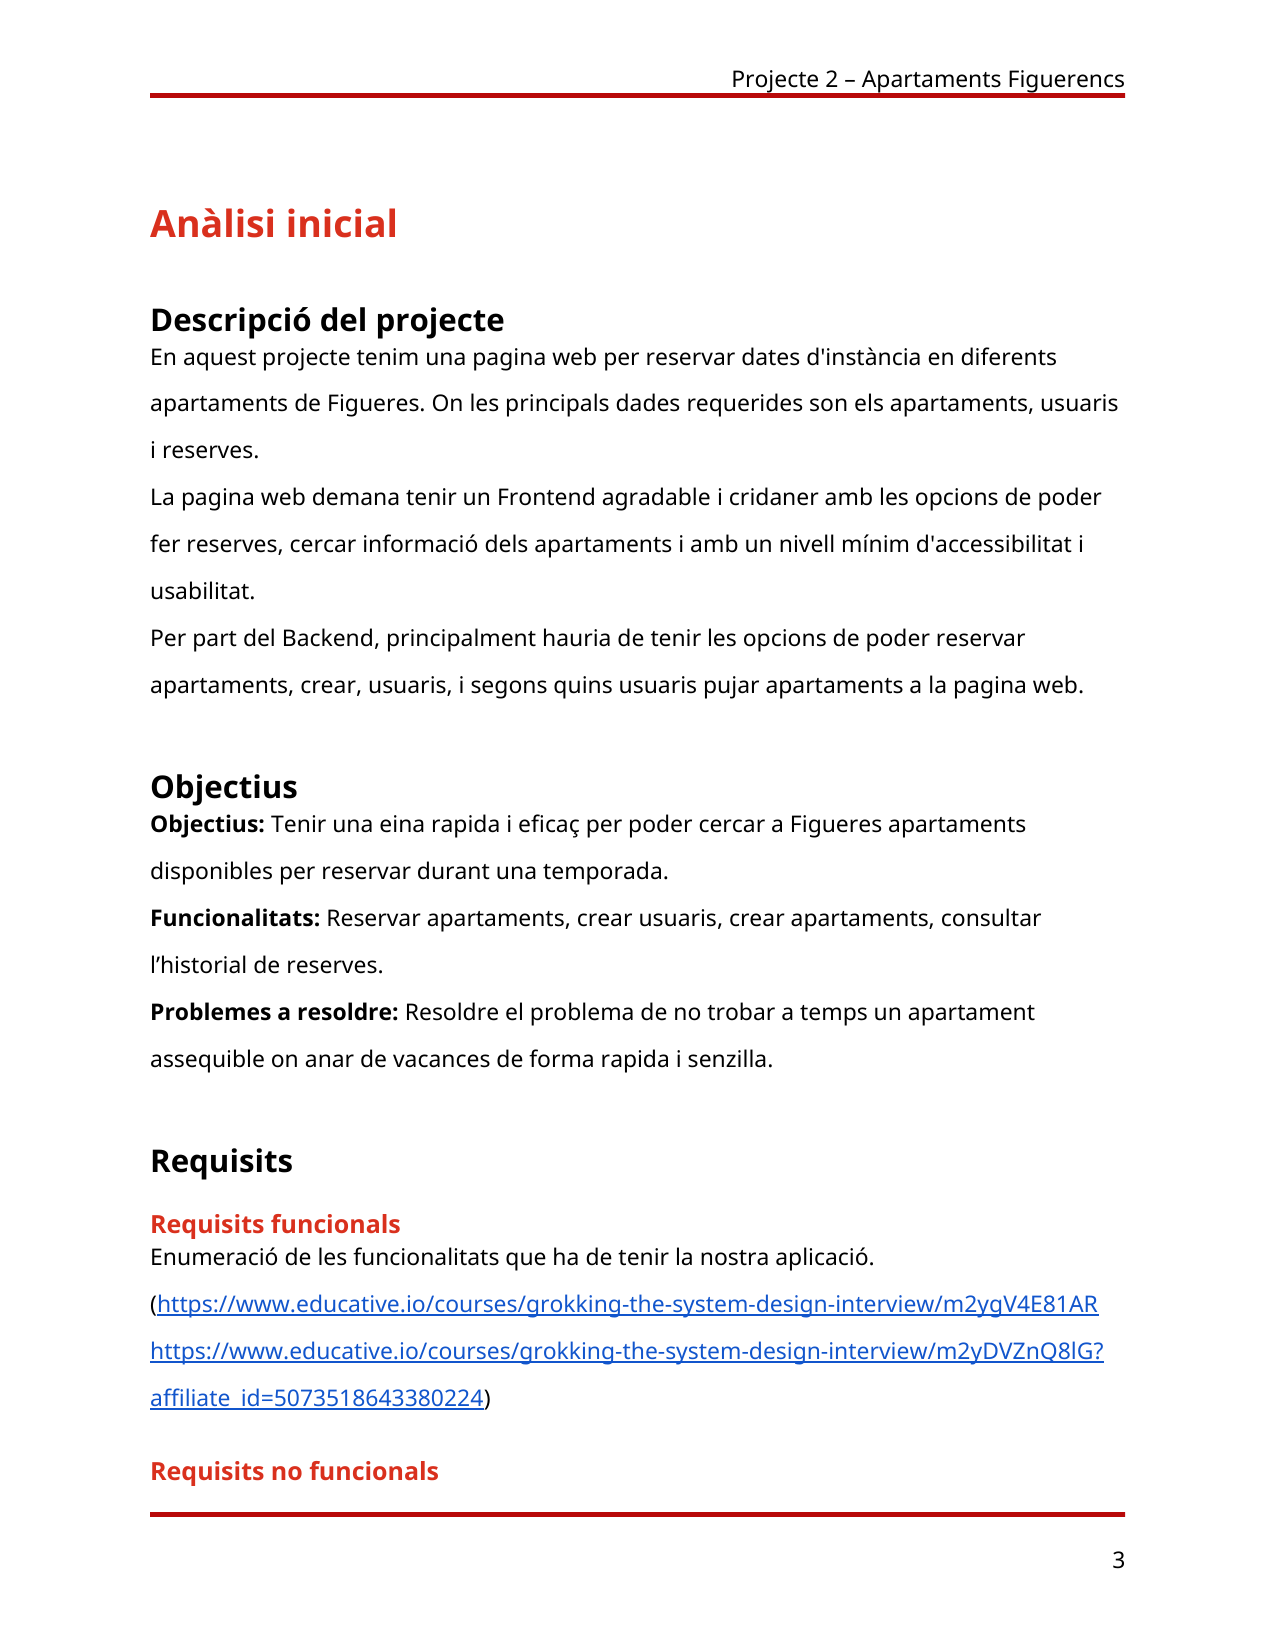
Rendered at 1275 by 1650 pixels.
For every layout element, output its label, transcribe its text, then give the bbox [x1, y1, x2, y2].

picture [150, 1512, 1125, 1517]
text Funcionalitats: Reservar apartaments, crear usuaris, crear apartaments, consultar l’historial de reserves. [150, 902, 1125, 980]
text Enumeració de les funcionalitats que ha de tenir la nostra aplicació. [150, 1241, 1125, 1272]
text Objectius: Tenir una eina rapida i eficaç per poder cercar a Figueres apartaments disponibles per reservar durant una temporada. [150, 808, 1125, 886]
subtitle Requisits funcionals [150, 1207, 1125, 1241]
subtitle Descripció del projecte [150, 298, 939, 341]
text Problemes a resoldre: Resoldre el problema de no trobar a temps un apartament assequible on anar de vacances de forma rapida i senzilla. [150, 996, 1125, 1074]
text (https://www.educative.io/courses/grokking-the-system-design-interview/m2ygV4E81AR [150, 1288, 1125, 1319]
subtitle Requisits no funcionals [150, 1453, 1125, 1488]
text https://www.educative.io/courses/grokking-the-system-design-interview/m2yDVZnQ8lG?affiliate_id=5073518643380224) [150, 1335, 1125, 1413]
subtitle Anàlisi inicial [150, 197, 1125, 248]
text La pagina web demana tenir un Frontend agradable i cridaner amb les opcions de poder fer reserves, cercar informació dels apartaments i amb un nivell mínim d'accessibilitat i usabilitat. [150, 481, 1125, 606]
subtitle Objectius [150, 766, 939, 808]
text Per part del Backend, principalment hauria de tenir les opcions de poder reservar apartaments, crear, usuaris, i segons quins usuaris pujar apartaments a la pagina web. [150, 622, 1125, 700]
text En aquest projecte tenim una pagina web per reservar dates d'instància en diferents apartaments de Figueres. On les principals dades requerides son els apartaments, usuaris i reserves. [150, 341, 1125, 466]
subtitle Requisits [150, 1139, 939, 1182]
picture [150, 93, 1125, 98]
